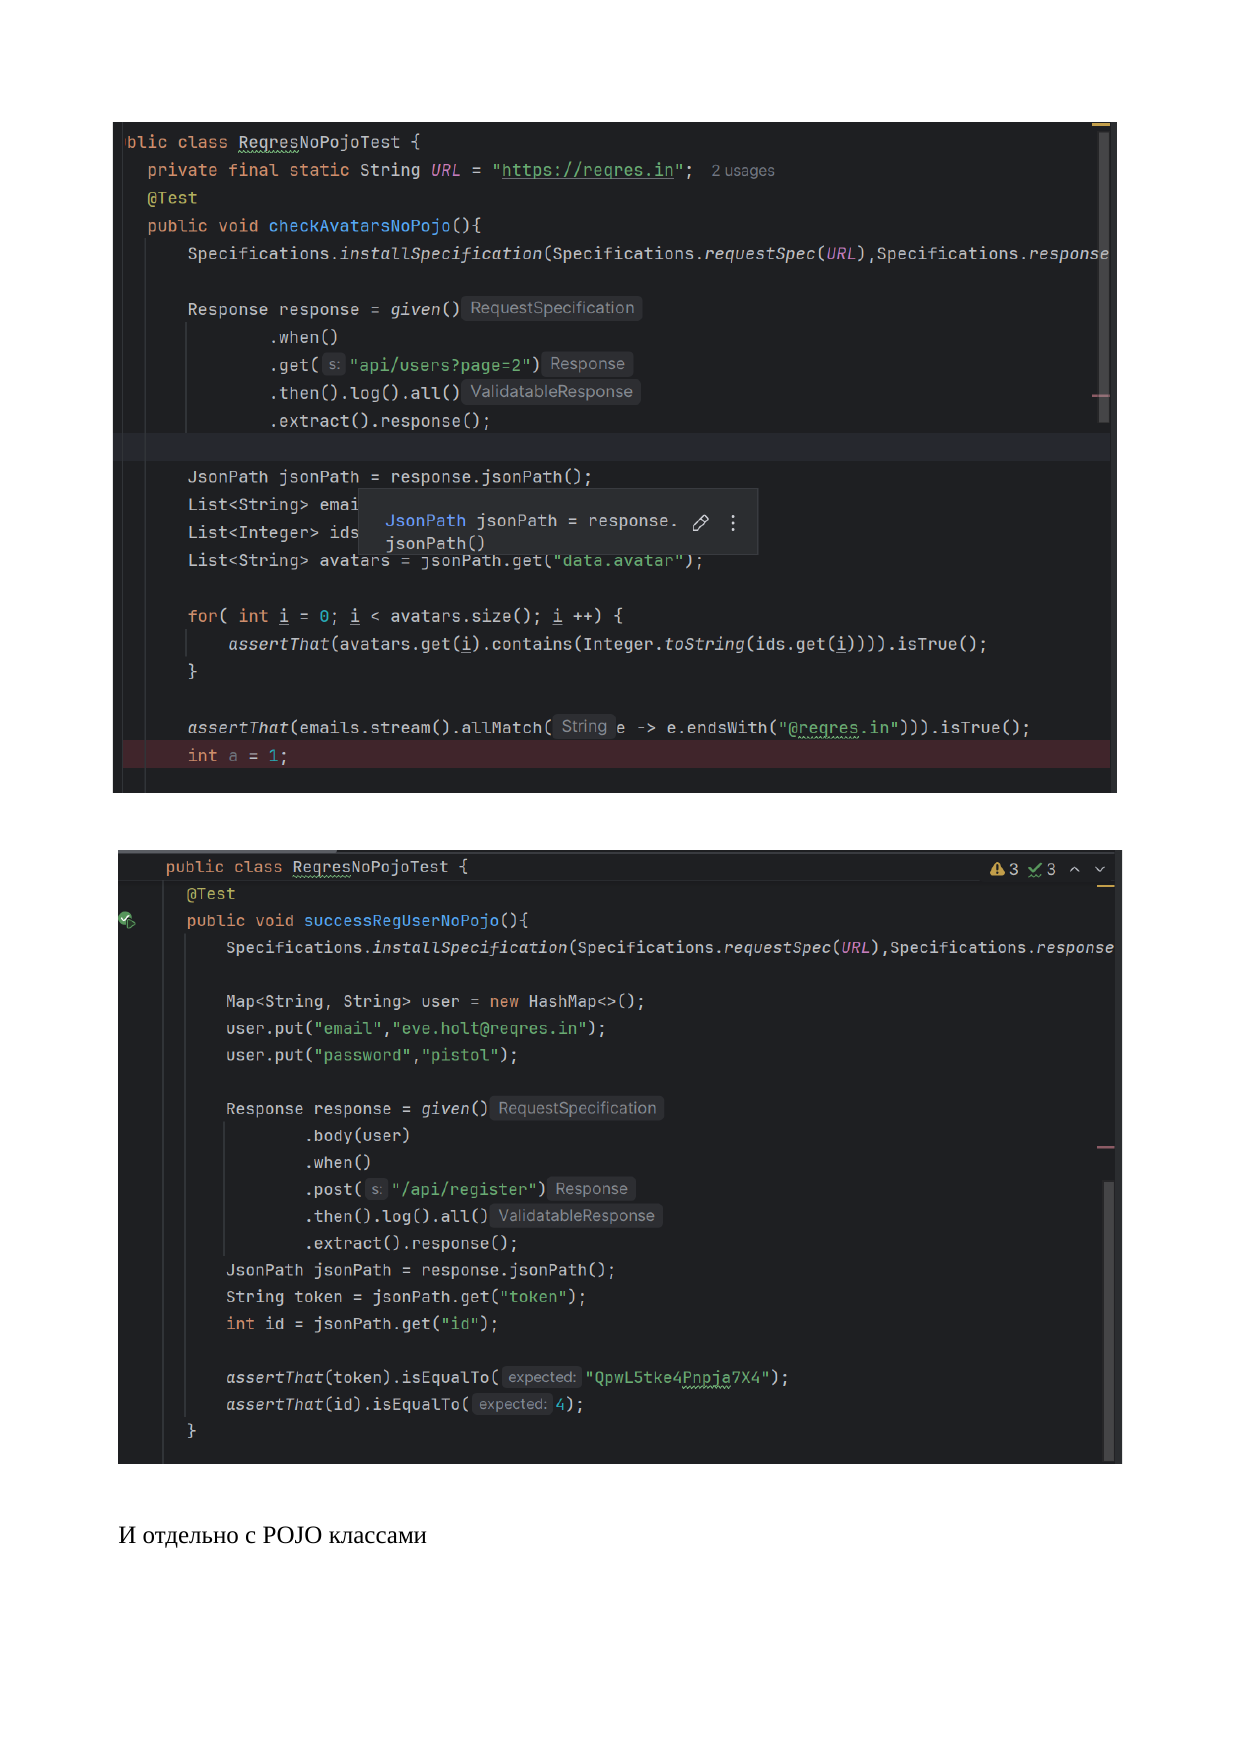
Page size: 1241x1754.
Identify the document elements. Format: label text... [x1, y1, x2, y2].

picture [118, 850, 1123, 1464]
text И отдельно с POJO классами [118, 1521, 1122, 1549]
picture [112, 122, 1117, 793]
